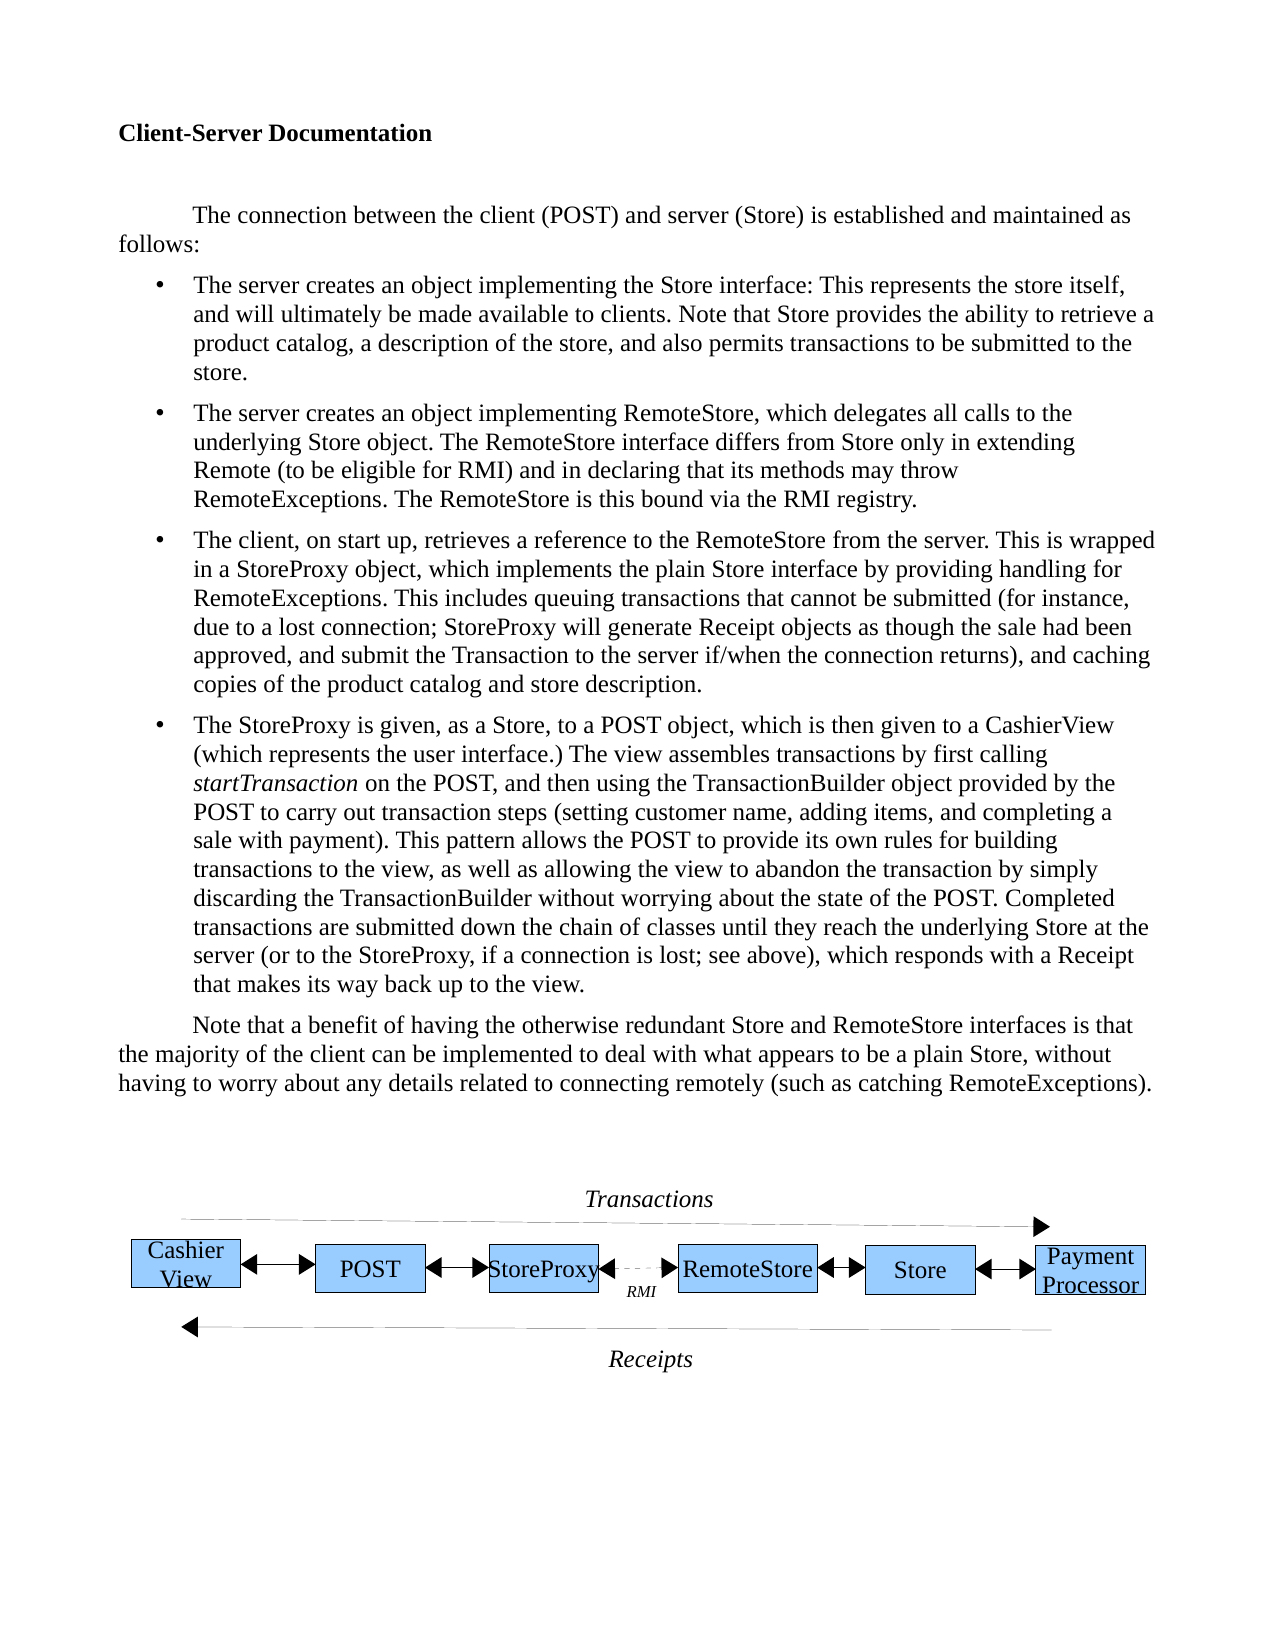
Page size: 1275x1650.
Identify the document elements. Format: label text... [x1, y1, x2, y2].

text Client-Server Documentation [118, 118, 1157, 147]
list The StoreProxy is given, as a Store, to a POST object, which is then given to a CashierView (which represents the user interface.) The view assembles transactions by first calling startTransaction on the POST, and then using the TransactionBuilder object provided by the POST to carry out transaction steps (setting customer name, adding items, and completing a sale with payment). This pattern allows the POST to provide its own rules for building transactions to the view, as well as allowing the view to abandon the transaction by simply discarding the TransactionBuilder without worrying about the state of the POST. Completed transactions are submitted down the chain of classes until they reach the underlying Store at the server (or to the StoreProxy, if a connection is lost; see above), which responds with a Receipt that makes its way back up to the view. [156, 711, 1157, 998]
list The server creates an object implementing RemoteStore, which delegates all calls to the underlying Store object. The RemoteStore interface differs from Store only in extending Remote (to be eligible for RMI) and in declaring that its methods may throw RemoteExceptions. The RemoteStore is this bound via the RMI registry. [156, 398, 1157, 513]
text Note that a benefit of having the otherwise redundant Store and RemoteStore interfaces is that the majority of the client can be implemented to deal with what appears to be a plain Store, without having to worry about any details related to connecting remotely (such as catching RemoteExceptions). [118, 1011, 1157, 1097]
list The client, on start up, retrieves a reference to the RemoteStore from the server. This is wrapped in a StoreProxy object, which implements the plain Store interface by providing handling for RemoteExceptions. This includes queuing transactions that cannot be submitted (for instance, due to a lost connection; StoreProxy will generate Receipt objects as though the sale had been approved, and submit the Transaction to the server if/when the connection returns), and caching copies of the product catalog and store description. [156, 526, 1157, 698]
text The connection between the client (POST) and server (Store) is established and maintained as follows: [118, 201, 1157, 258]
list The server creates an object implementing the Store interface: This represents the store itself, and will ultimately be made available to clients. Note that Store provides the ability to retrieve a product catalog, a description of the store, and also permits transactions to be submitted to the store. [156, 271, 1157, 386]
